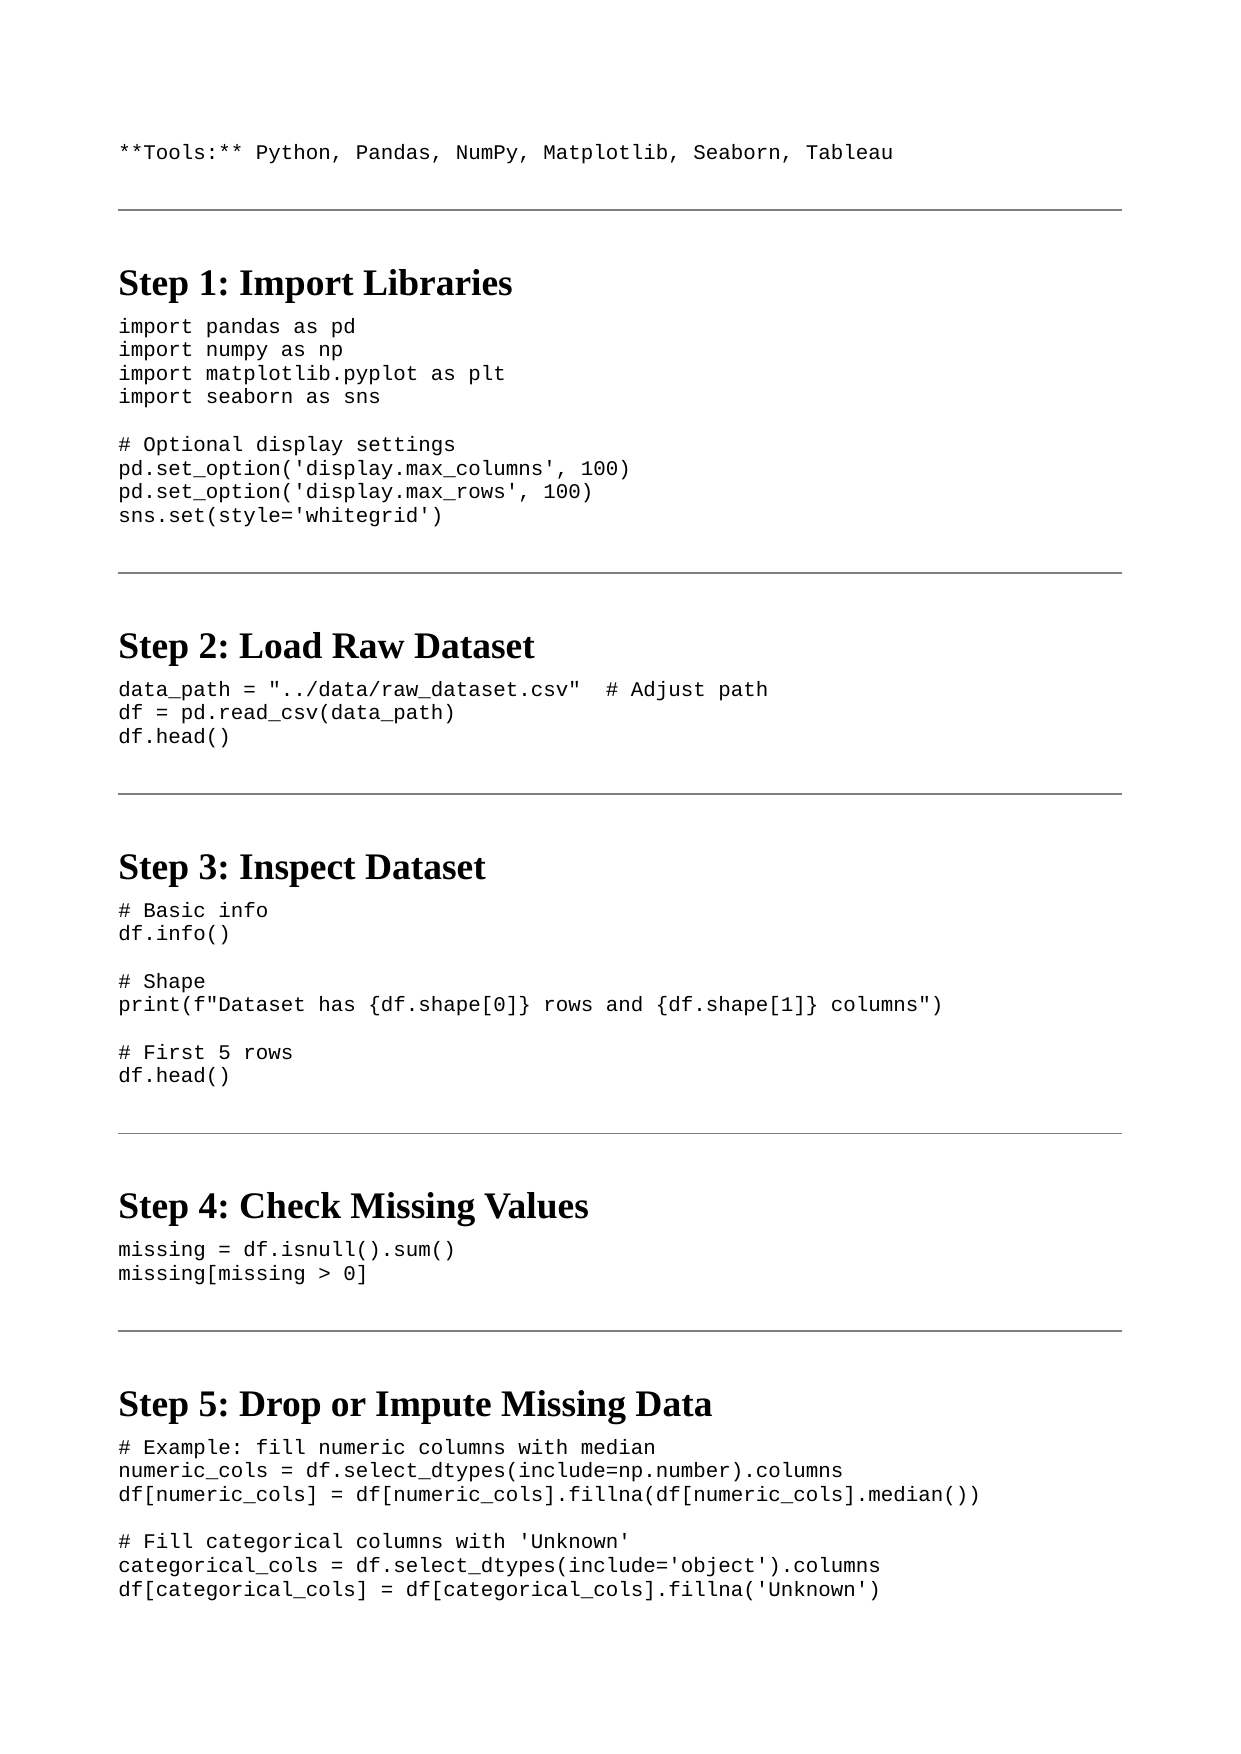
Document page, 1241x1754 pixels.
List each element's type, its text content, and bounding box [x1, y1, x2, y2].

text categorical_cols = df.select_dtypes(include='object').columns [118, 1555, 1122, 1578]
text pd.set_option('display.max_columns', 100) [118, 457, 1122, 481]
text import pandas as pd [118, 316, 1122, 339]
text # Basic info [118, 900, 1122, 923]
text sns.set(style='whitegrid') [118, 505, 1122, 528]
subtitle Step 2: Load Raw Dataset [118, 623, 1122, 666]
text # Optional display settings [118, 434, 1122, 457]
text import matplotlib.pyplot as plt [118, 363, 1122, 387]
text # First 5 rows [118, 1042, 1122, 1065]
subtitle Step 5: Drop or Impute Missing Data [118, 1381, 1122, 1424]
text # Shape [118, 971, 1122, 994]
text df.head() [118, 726, 1122, 749]
text pd.set_option('display.max_rows', 100) [118, 481, 1122, 505]
text import seaborn as sns [118, 387, 1122, 410]
text df[categorical_cols] = df[categorical_cols].fillna('Unknown') [118, 1578, 1122, 1602]
text # Fill categorical columns with 'Unknown' [118, 1531, 1122, 1555]
text import numpy as np [118, 339, 1122, 363]
text print(f"Dataset has {df.shape[0]} rows and {df.shape[1]} columns") [118, 994, 1122, 1018]
text missing[missing > 0] [118, 1263, 1122, 1286]
text data_path = "../data/raw_dataset.csv" # Adjust path [118, 679, 1122, 702]
text numeric_cols = df.select_dtypes(include=np.number).columns [118, 1460, 1122, 1484]
text **Tools:** Python, Pandas, NumPy, Matplotlib, Seaborn, Tableau [118, 142, 1122, 165]
subtitle Step 3: Inspect Dataset [118, 844, 1122, 887]
text df[numeric_cols] = df[numeric_cols].fillna(df[numeric_cols].median()) [118, 1484, 1122, 1508]
text missing = df.isnull().sum() [118, 1239, 1122, 1263]
text # Example: fill numeric columns with median [118, 1437, 1122, 1460]
text df = pd.read_csv(data_path) [118, 702, 1122, 726]
text df.head() [118, 1065, 1122, 1089]
subtitle Step 4: Check Missing Values [118, 1183, 1122, 1227]
text df.info() [118, 923, 1122, 947]
subtitle Step 1: Import Libraries [118, 260, 1122, 303]
